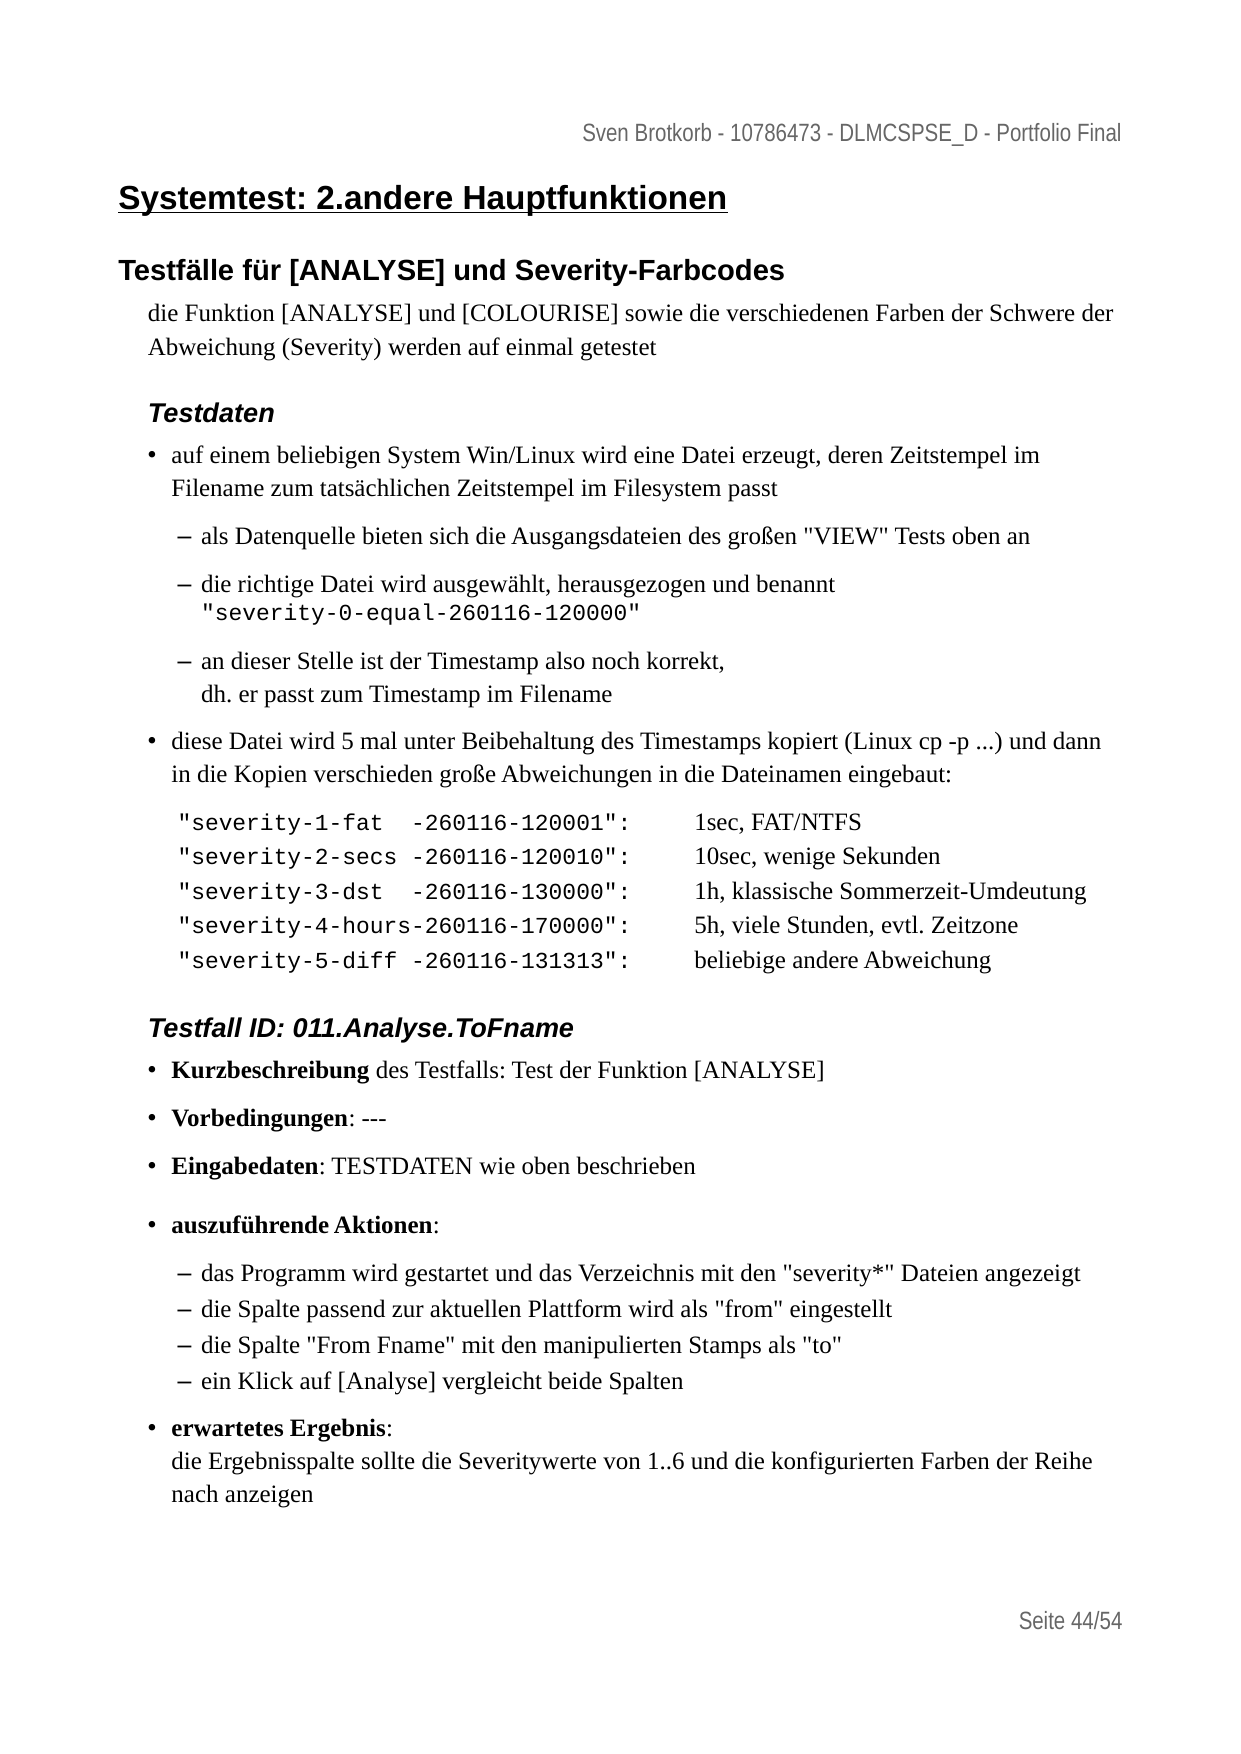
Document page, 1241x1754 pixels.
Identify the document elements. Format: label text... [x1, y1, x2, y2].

list Vorbedingungen: --- [148, 1103, 1122, 1132]
subtitle Testdaten [148, 397, 1122, 428]
list Eingabedaten: TESTDATEN wie oben beschrieben [148, 1151, 1122, 1179]
list diese Datei wird 5 mal unter Beibehaltung des Timestamps kopiert (Linux cp -p ...) und dann in die Kopien verschieden große Abweichungen in die Dateinamen eingebaut: [148, 726, 1122, 788]
list als Datenquelle bieten sich die Ausgangsdateien des großen "VIEW" Tests oben an [177, 521, 1122, 550]
list die Spalte "From Fname" mit den manipulierten Stamps als "to" [177, 1330, 1122, 1358]
list auf einem beliebigen System Win/Linux wird eine Datei erzeugt, deren Zeitstempel im Filename zum tatsächlichen Zeitstempel im Filesystem passt [148, 441, 1122, 502]
subtitle Testfall ID: 011.Analyse.ToFname [148, 1012, 1122, 1043]
list an dieser Stelle ist der Timestamp also noch korrekt, dh. er passt zum Timestamp im Filename [177, 646, 1122, 707]
subtitle Systemtest: 2.andere Hauptfunktionen [118, 178, 1122, 217]
text die Funktion [ANALYSE] und [COLOURISE] sowie die verschiedenen Farben der Schwere der Abweichung (Severity) werden auf einmal getestet [148, 298, 1122, 360]
text "severity-1-fat -260116-120001": 1sec, FAT/NTFS "severity-2-secs -260116-120010": 10sec, wenige Sekunden "severity-3-dst -260116-130000": 1h, klassische Sommerzeit-Umdeutung "severity-4-hours-260116-170000": 5h, viele Stunden, evtl. Zeitzone "severity-5-diff -260116-131313": beliebige andere Abweichung [177, 807, 1122, 975]
list Kurzbeschreibung des Testfalls: Test der Funktion [ANALYSE] [148, 1056, 1122, 1084]
list erwartetes Ergebnis: die Ergebnisspalte sollte die Severitywerte von 1..6 und die konfigurierten Farben der Reihe nach anzeigen [148, 1413, 1122, 1508]
list die richtige Datei wird ausgewählt, herausgezogen und benannt "severity-0-equal-260116-120000" [177, 569, 1122, 627]
list ein Klick auf [Analyse] vergleicht beide Spalten [177, 1366, 1122, 1394]
list das Programm wird gestartet und das Verzeichnis mit den "severity*" Dateien angezeigt [177, 1258, 1122, 1287]
list die Spalte passend zur aktuellen Plattform wird als "from" eingestellt [177, 1294, 1122, 1323]
subtitle Testfälle für [ANALYSE] und Severity-Farbcodes [118, 253, 1122, 286]
list auszuführende Aktionen: [148, 1210, 1122, 1239]
